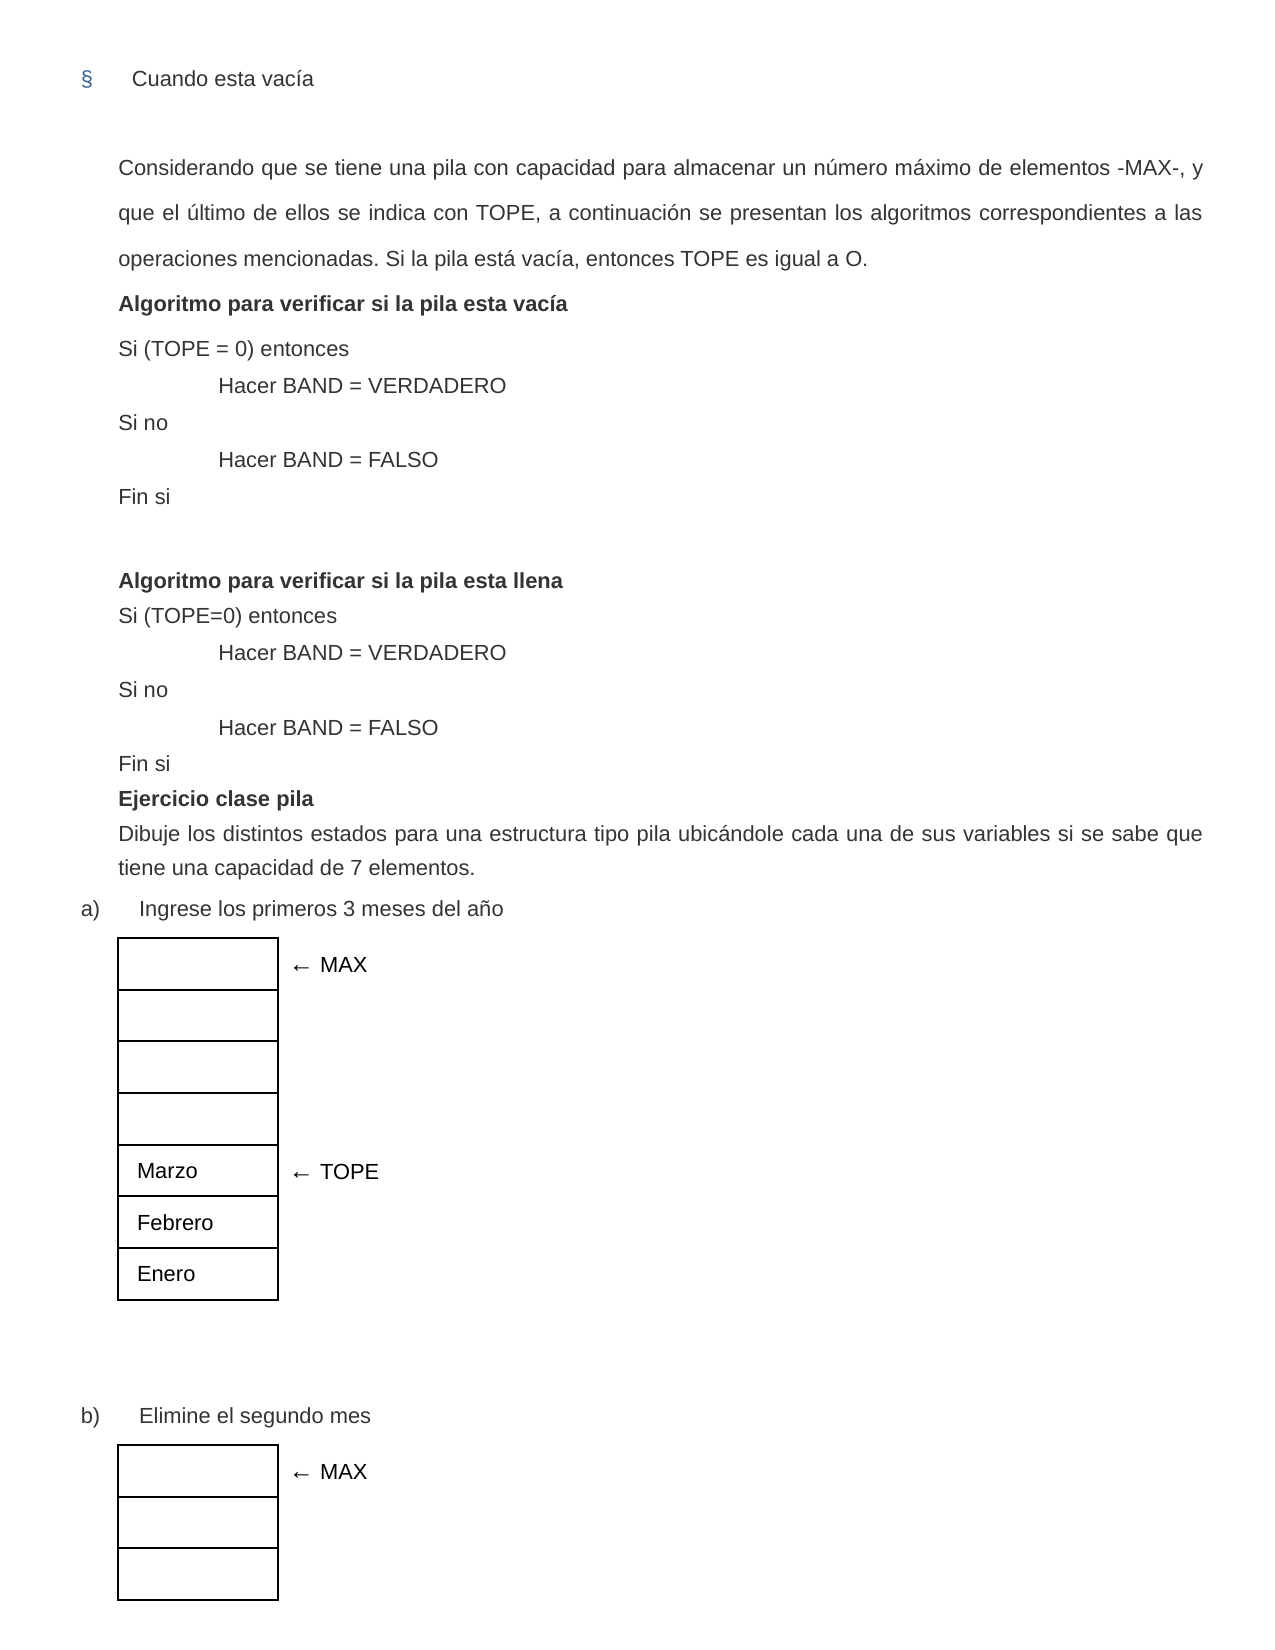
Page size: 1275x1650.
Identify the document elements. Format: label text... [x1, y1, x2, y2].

text Fin si [118, 751, 1205, 776]
table_cell [119, 1042, 277, 1092]
table_header ← MAX [279, 1444, 408, 1496]
text Hacer BAND = VERDADERO [118, 370, 1205, 399]
table_cell Febrero [119, 1197, 277, 1247]
table_cell [279, 1092, 408, 1143]
table_cell Marzo [119, 1146, 277, 1195]
text Hacer BAND = FALSO [118, 712, 1205, 740]
table_header [119, 939, 277, 988]
table_cell [279, 1496, 408, 1547]
text Fin si [118, 484, 1205, 509]
table_cell [279, 1547, 408, 1599]
text Hacer BAND = FALSO [118, 444, 1205, 473]
text a) Ingrese los primeros 3 meses del año [81, 890, 1205, 924]
table_cell Enero [119, 1249, 277, 1298]
table_cell [279, 1040, 408, 1092]
text § Cuando esta vacía [81, 59, 1205, 93]
table_header ← MAX [279, 937, 408, 988]
table_cell [279, 1247, 408, 1298]
text Algoritmo para verificar si la pila esta vacía [118, 291, 1205, 316]
text Ejercicio clase pila [118, 786, 1205, 811]
text Si (TOPE=0) entonces [118, 603, 1205, 628]
text Dibuje los distintos estados para una estructura tipo pila ubicándole cada una de sus variables si se sabe que tiene una capacidad de 7 elementos. [118, 821, 1205, 880]
text Si no [118, 677, 1205, 702]
table_cell [279, 989, 408, 1040]
table_header [119, 1446, 277, 1496]
table_cell ← TOPE [279, 1144, 408, 1195]
text b) Elimine el segundo mes [81, 1397, 1205, 1431]
text Hacer BAND = VERDADERO [118, 637, 1205, 666]
text Algoritmo para verificar si la pila esta llena [118, 568, 1205, 593]
text Considerando que se tiene una pila con capacidad para almacenar un número máximo de elementos -MAX-, y que el último de ellos se indica con TOPE, a continuación se presentan los algoritmos correspondientes a las operaciones mencionadas. Si la pila está vacía, entonces TOPE es igual a O. [118, 155, 1205, 271]
text Si no [118, 410, 1205, 435]
table_cell [119, 1549, 277, 1599]
table_cell [119, 991, 277, 1040]
table_cell [119, 1094, 277, 1143]
text Si (TOPE = 0) entonces [118, 336, 1205, 361]
table_cell [279, 1195, 408, 1247]
table_cell [119, 1498, 277, 1547]
